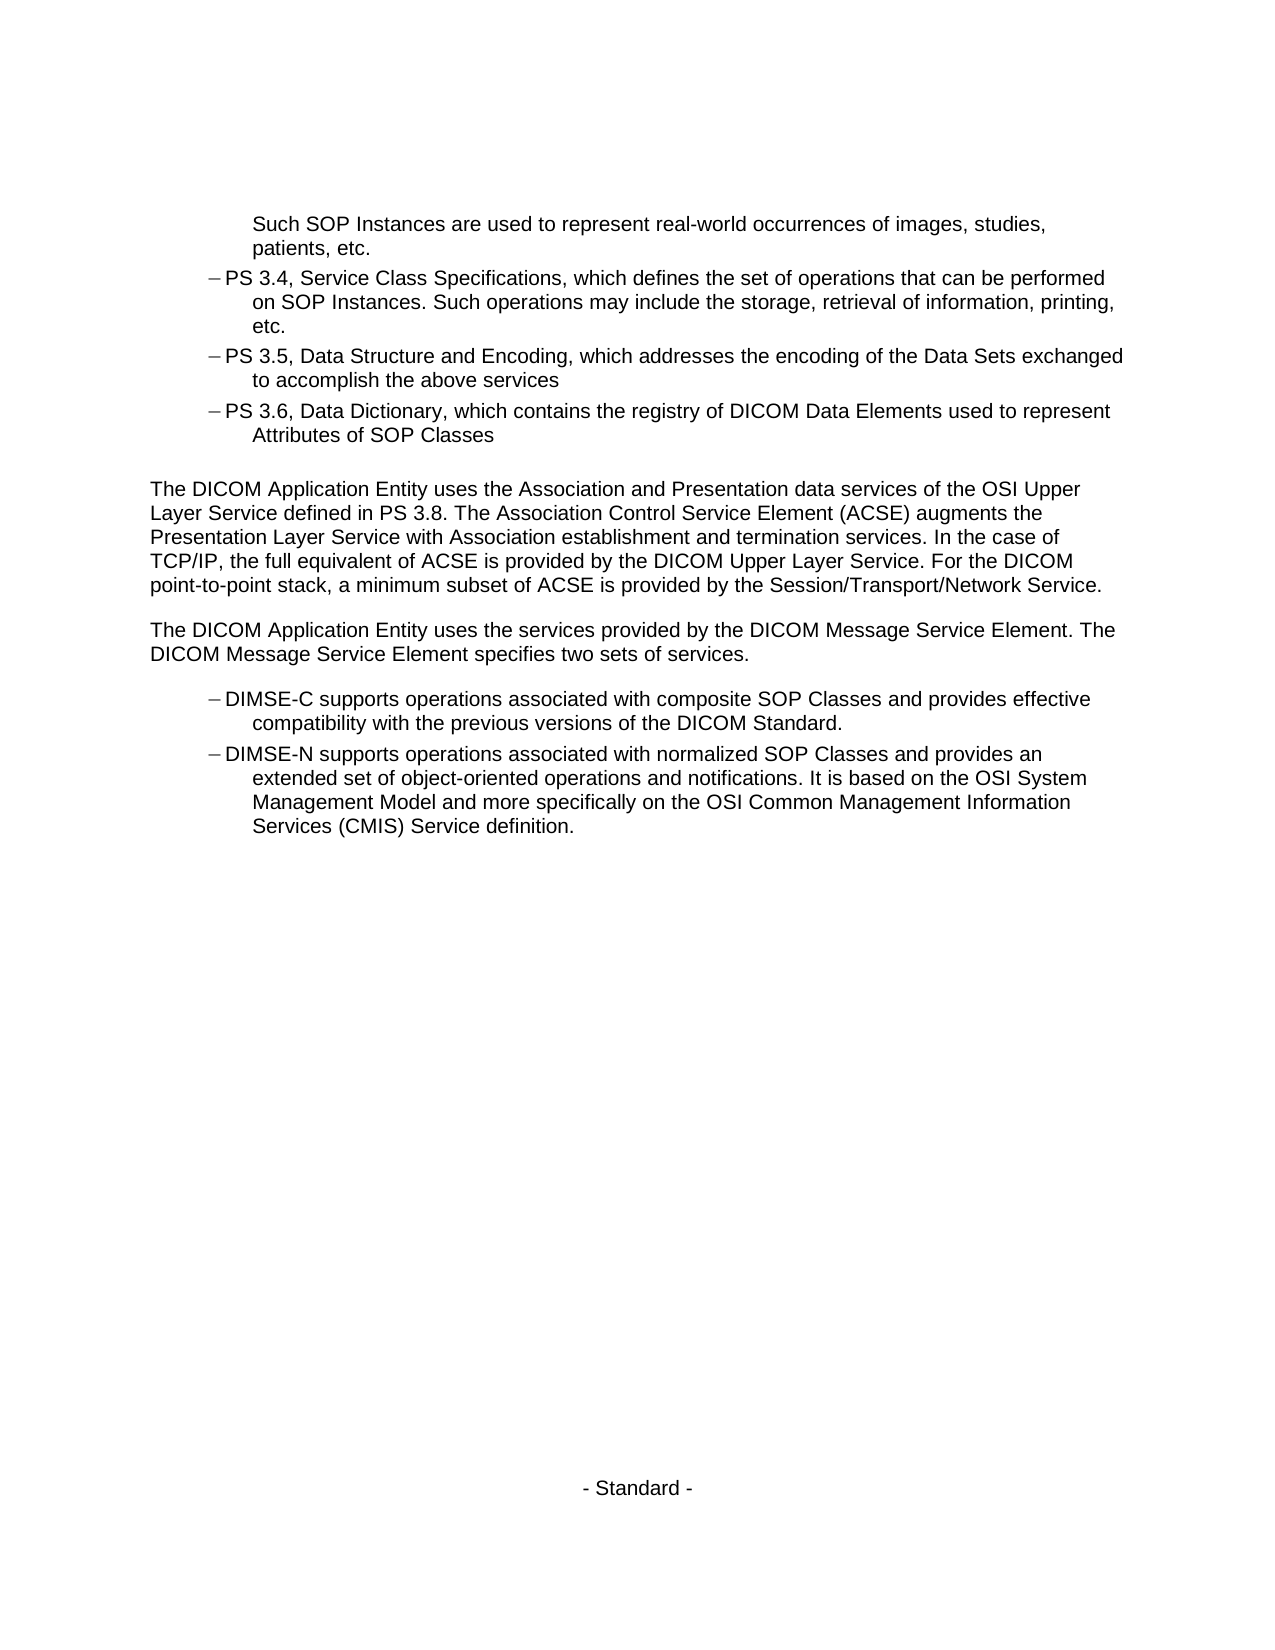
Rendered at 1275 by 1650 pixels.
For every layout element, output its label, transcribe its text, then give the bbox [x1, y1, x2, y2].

text  PS 3.5, Data Structure and Encoding, which addresses the encoding of the Data Sets exchanged to accomplish the above services [206, 344, 1125, 392]
text  DIMSE-N supports operations associated with normalized SOP Classes and provides an extended set of object-oriented operations and notifications. It is based on the OSI System Management Model and more specifically on the OSI Common Management Information Services (CMIS) Service definition. [206, 742, 1125, 838]
text The DICOM Application Entity uses the Association and Presentation data services of the OSI Upper Layer Service defined in PS 3.8. The Association Control Service Element (ACSE) augments the Presentation Layer Service with Association establishment and termination services. In the case of TCP/IP, the full equivalent of ACSE is provided by the DICOM Upper Layer Service. For the DICOM point-to-point stack, a minimum subset of ACSE is provided by the Session/Transport/Network Service. [150, 477, 1125, 597]
text Such SOP Instances are used to represent real-world occurrences of images, studies, patients, etc. [206, 212, 1125, 260]
text The DICOM Application Entity uses the services provided by the DICOM Message Service Element. The DICOM Message Service Element specifies two sets of services. [150, 618, 1125, 666]
text  DIMSE-C supports operations associated with composite SOP Classes and provides effective compatibility with the previous versions of the DICOM Standard. [206, 687, 1125, 735]
text  PS 3.4, Service Class Specifications, which defines the set of operations that can be performed on SOP Instances. Such operations may include the storage, retrieval of information, printing, etc. [206, 266, 1125, 338]
text  PS 3.6, Data Dictionary, which contains the registry of DICOM Data Elements used to represent Attributes of SOP Classes [206, 399, 1125, 471]
